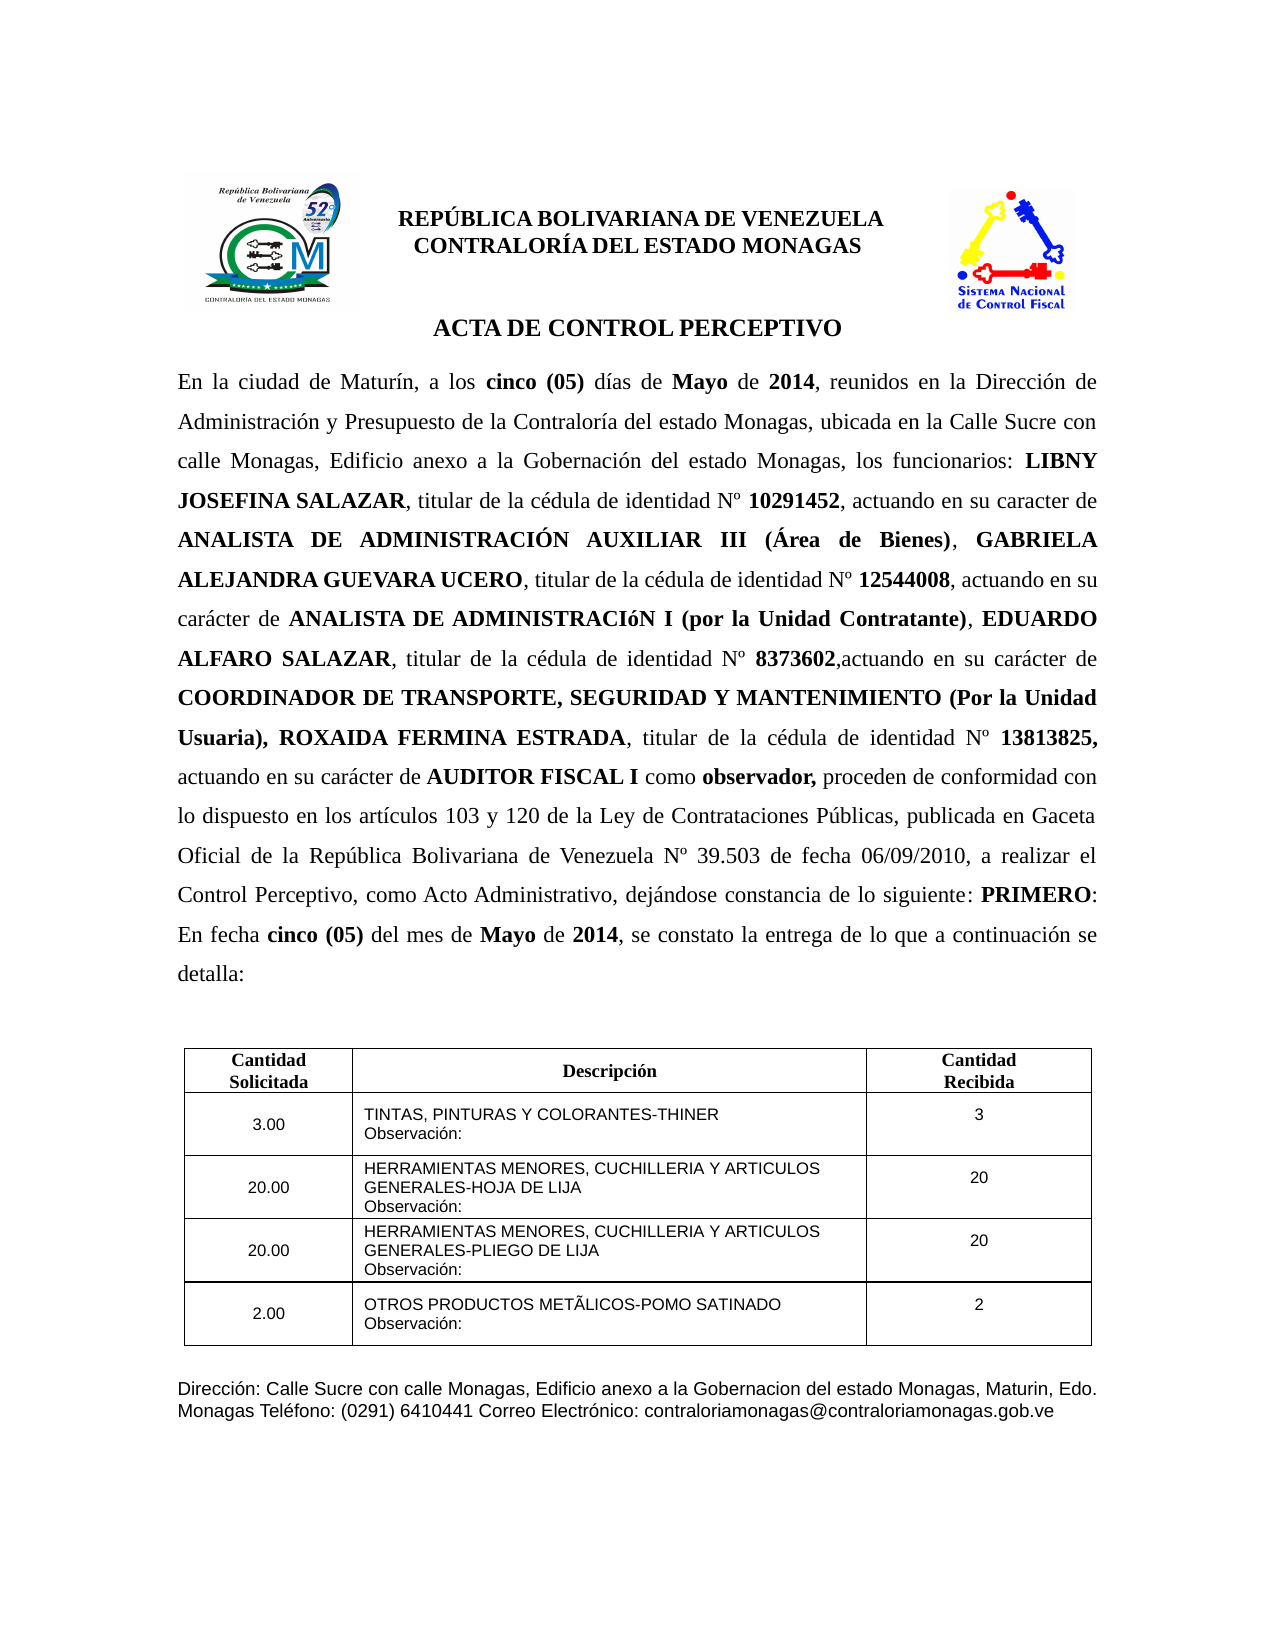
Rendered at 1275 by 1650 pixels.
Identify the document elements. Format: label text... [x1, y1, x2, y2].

table_cell HERRAMIENTAS MENORES, CUCHILLERIA Y ARTICULOS GENERALES-HOJA DE LIJA Observación: [353, 1156, 866, 1218]
table_cell HERRAMIENTAS MENORES, CUCHILLERIA Y ARTICULOS GENERALES-PLIEGO DE LIJA Observación: [353, 1219, 866, 1281]
table_cell OTROS PRODUCTOS METÃLICOS-POMO SATINADO Observación: [353, 1283, 866, 1344]
table_cell TINTAS, PINTURAS Y COLORANTES-THINER Observación: [353, 1093, 866, 1155]
table_header Cantidad Recibida [867, 1049, 1091, 1092]
table_cell 20 [867, 1219, 1091, 1281]
table_cell 2.00 [185, 1283, 352, 1344]
table_cell 20.00 [185, 1156, 352, 1218]
text ACTA DE CONTROL PERCEPTIVO [177, 313, 1098, 342]
table_header Descripción [353, 1049, 866, 1092]
picture [948, 188, 1076, 312]
table_cell 2 [867, 1283, 1091, 1344]
picture [182, 171, 363, 314]
text En la ciudad de Maturín, a los cinco (05) días de Mayo de 2014, reunidos en la Dirección de Administración y Presupuesto de la Contraloría del estado Monagas, ubicada en la Calle Sucre con calle Monagas, Edificio anexo a la Gobernación del estado Monagas, los funcionarios: LIBNY JOSEFINA SALAZAR, titular de la cédula de identidad Nº 10291452, actuando en su caracter de ANALISTA DE ADMINISTRACIÓN AUXILIAR III (Área de Bienes), GABRIELA ALEJANDRA GUEVARA UCERO, titular de la cédula de identidad Nº 12544008, actuando en su carácter de ANALISTA DE ADMINISTRACIóN I (por la Unidad Contratante), EDUARDO ALFARO SALAZAR, titular de la cédula de identidad Nº 8373602,actuando en su carácter de COORDINADOR DE TRANSPORTE, SEGURIDAD Y MANTENIMIENTO (Por la Unidad Usuaria), ROXAIDA FERMINA ESTRADA, titular de la cédula de identidad Nº 13813825, actuando en su carácter de AUDITOR FISCAL I como observador, proceden de conformidad con lo dispuesto en los artículos 103 y 120 de la Ley de Contrataciones Públicas, publicada en Gaceta Oficial de la República Bolivariana de Venezuela Nº 39.503 de fecha 06/09/2010, a realizar el Control Perceptivo, como Acto Administrativo, dejándose constancia de lo siguiente: PRIMERO: En fecha cinco (05) del mes de Mayo de 2014, se constato la entrega de lo que a continuación se detalla: [177, 368, 1098, 987]
table_cell 20.00 [185, 1219, 352, 1281]
table_cell 3.00 [185, 1093, 352, 1155]
table_header Cantidad Solicitada [185, 1049, 352, 1092]
table_cell 3 [867, 1093, 1091, 1155]
table_cell 20 [867, 1156, 1091, 1218]
